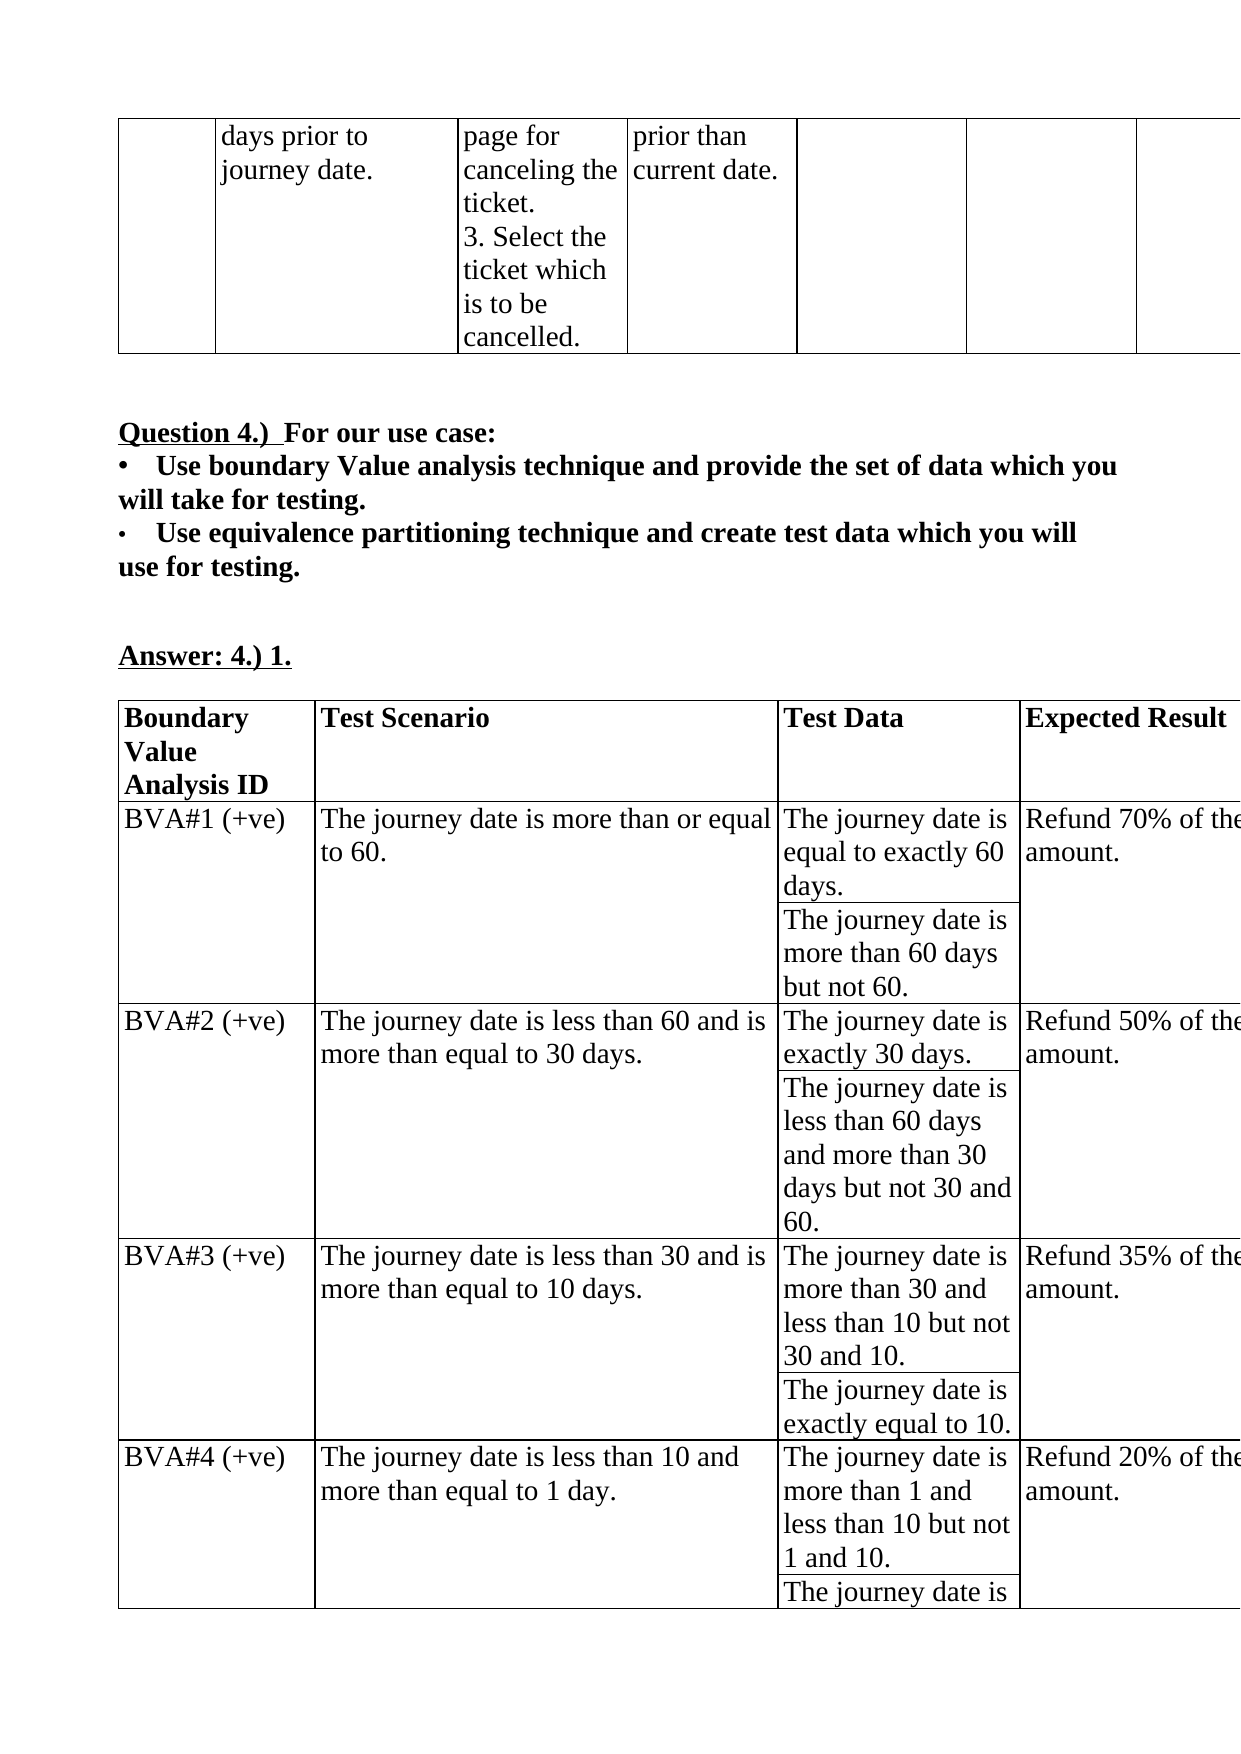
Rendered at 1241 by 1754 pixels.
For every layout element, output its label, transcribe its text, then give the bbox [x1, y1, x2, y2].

table_cell The journey date is [779, 1575, 1019, 1608]
table_header Boundary Value Analysis ID [119, 701, 314, 801]
table_cell BVA#2 (+ve) [119, 1004, 314, 1238]
table_cell The journey date is exactly 30 days. [779, 1004, 1019, 1070]
table_cell Refund 50% of the amount. [1021, 1004, 1240, 1238]
table_cell prior than current date. [628, 119, 796, 353]
text Answer: 4.) 1. [118, 638, 1122, 672]
table_cell The journey date is equal to exactly 60 days. [779, 802, 1019, 902]
table_cell The journey date is more than 1 and less than 10 but not 1 and 10. [779, 1441, 1019, 1574]
table_cell The journey date is less than 60 and is more than equal to 30 days. [316, 1004, 777, 1238]
table_cell [119, 119, 215, 353]
table_header Expected Result [1021, 701, 1240, 801]
table_cell Refund 20% of the amount. [1021, 1441, 1240, 1608]
table_cell [1137, 119, 1240, 353]
table_cell The journey date is less than 60 days and more than 30 days but not 30 and 60. [779, 1071, 1019, 1238]
table_header Test Scenario [316, 701, 777, 801]
table_cell Refund 70% of the amount. [1021, 802, 1240, 1003]
table_cell [967, 119, 1136, 353]
table_cell Refund 35% of the amount. [1021, 1239, 1240, 1439]
list Use boundary Value analysis technique and provide the set of data which you will take for testing. [81, 448, 1122, 515]
list Use equivalence partitioning technique and create test data which you will use for testing. [81, 515, 1122, 611]
table_header Test Data [779, 701, 1019, 801]
table_cell The journey date is exactly equal to 10. [779, 1373, 1019, 1439]
table_cell The journey date is less than 30 and is more than equal to 10 days. [316, 1239, 777, 1439]
text Question 4.) For our use case: [118, 381, 1122, 448]
table_cell The journey date is more than or equal to 60. [316, 802, 777, 1003]
table_cell BVA#3 (+ve) [119, 1239, 314, 1439]
table_cell BVA#1 (+ve) [119, 802, 314, 1003]
table_cell BVA#4 (+ve) [119, 1441, 314, 1608]
table_cell page for canceling the ticket. 3. Select the ticket which is to be cancelled. [459, 119, 627, 353]
table_cell [798, 119, 966, 353]
table_cell days prior to journey date. [216, 119, 457, 353]
table_cell The journey date is more than 60 days but not 60. [779, 903, 1019, 1003]
table_cell The journey date is more than 30 and less than 10 but not 30 and 10. [779, 1239, 1019, 1372]
table_cell The journey date is less than 10 and more than equal to 1 day. [316, 1441, 777, 1608]
